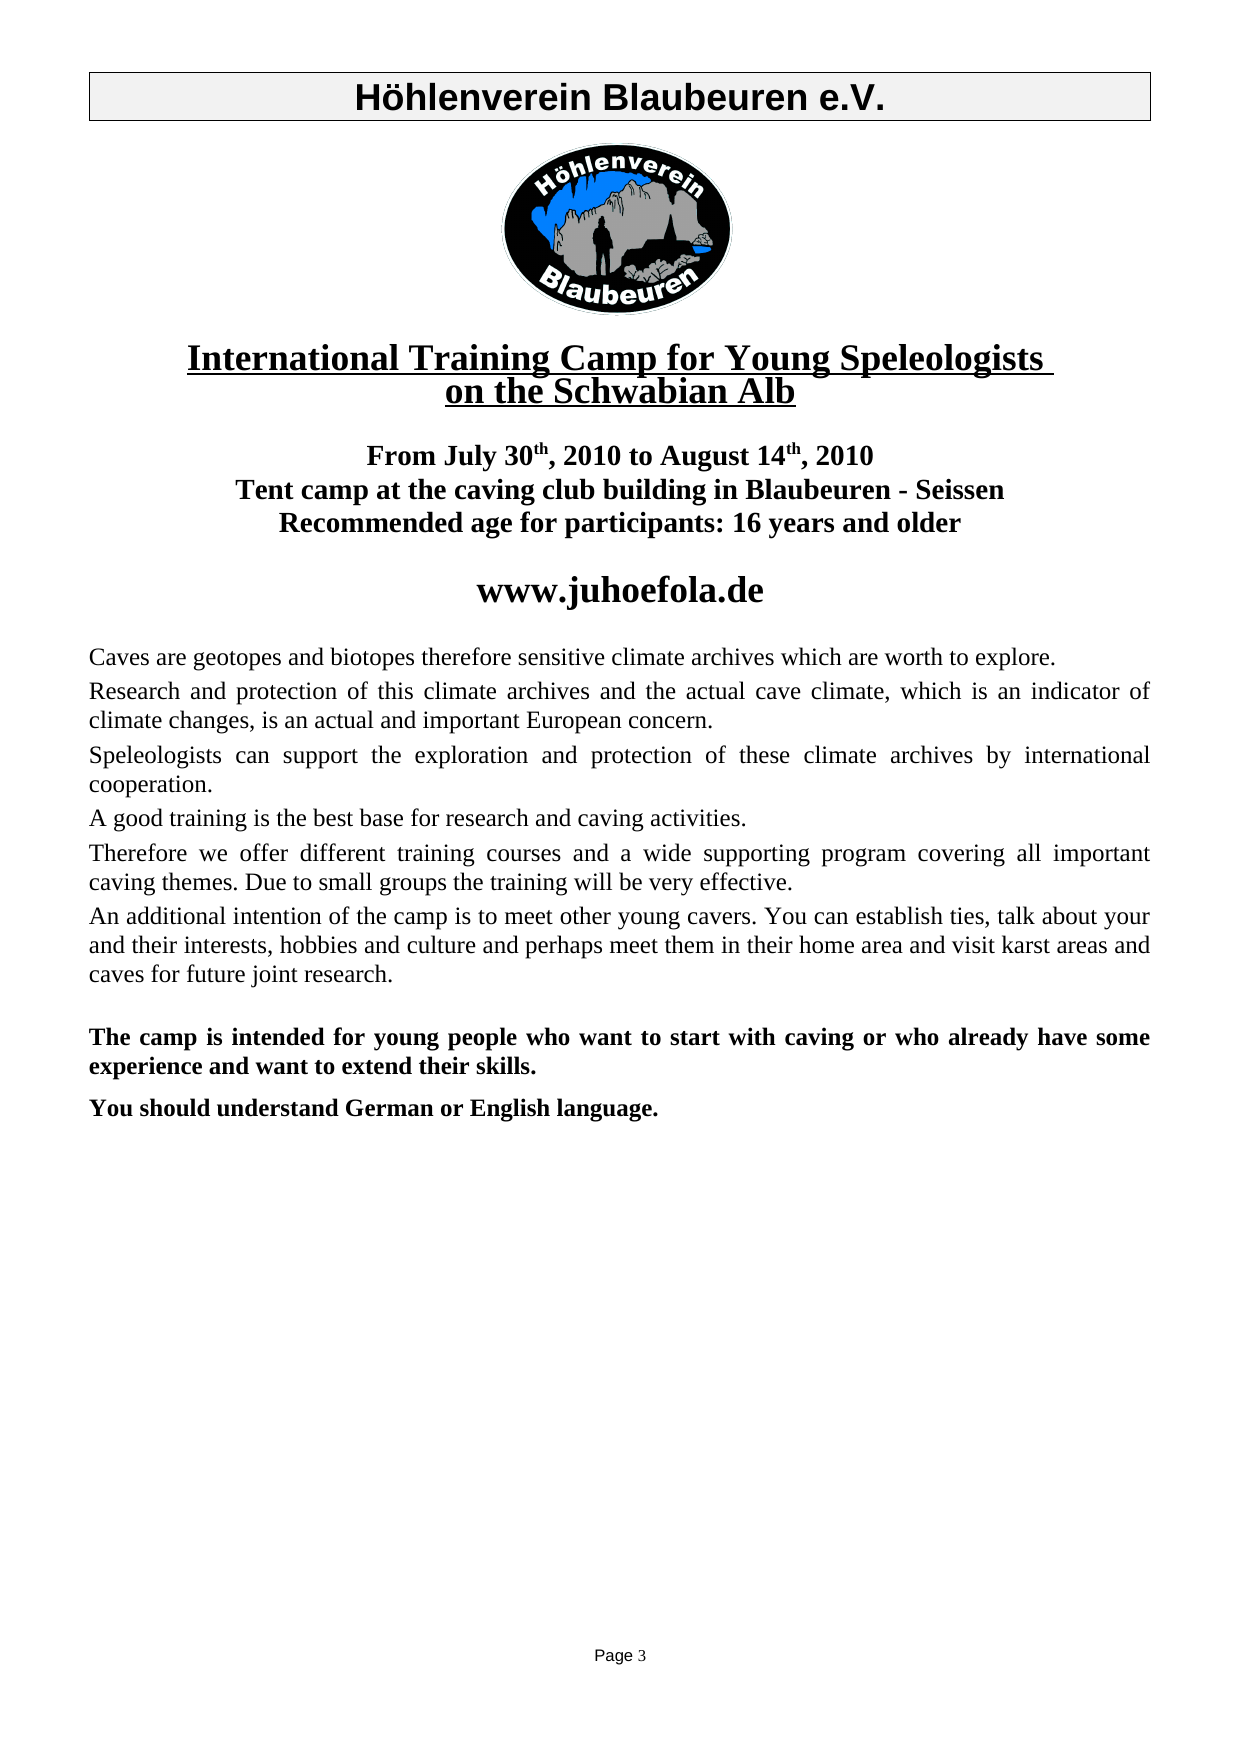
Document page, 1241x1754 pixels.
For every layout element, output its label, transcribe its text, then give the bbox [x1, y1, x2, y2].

text You should understand German or English language. [89, 1092, 1151, 1122]
text Recommended age for participants: 16 years and older [89, 505, 1151, 539]
text A good training is the best base for research and caving activities. [89, 803, 1151, 832]
text Research and protection of this climate archives and the actual cave climate, which is an indicator of climate changes, is an actual and important European concern. [89, 676, 1151, 734]
text Therefore we offer different training courses and a wide supporting program covering all important caving themes. Due to small groups the training will be very effective. [89, 838, 1151, 896]
text Caves are geotopes and biotopes therefore sensitive climate archives which are worth to explore. [89, 642, 1151, 671]
text Tent camp at the caving club building in Blaubeuren - Seissen [89, 472, 1151, 505]
picture [500, 141, 734, 317]
text Speleologists can support the exploration and protection of these climate archives by international cooperation. [89, 740, 1151, 797]
text International Training Camp for Young Speleologists [89, 344, 1151, 377]
text The camp is intended for young people who want to start with caving or who already have some experience and want to extend their skills. [89, 1022, 1151, 1080]
text From July 30th, 2010 to August 14th, 2010 [89, 438, 1151, 472]
text on the Schwabian Alb [89, 377, 1151, 409]
text An additional intention of the camp is to meet other young cavers. You can establish ties, talk about your and their interests, hobbies and culture and perhaps meet them in their home area and visit karst areas and caves for future joint research. [89, 901, 1151, 988]
text www.juhoefola.de [89, 568, 1151, 611]
text Höhlenverein Blaubeuren e.V. [90, 73, 1150, 120]
